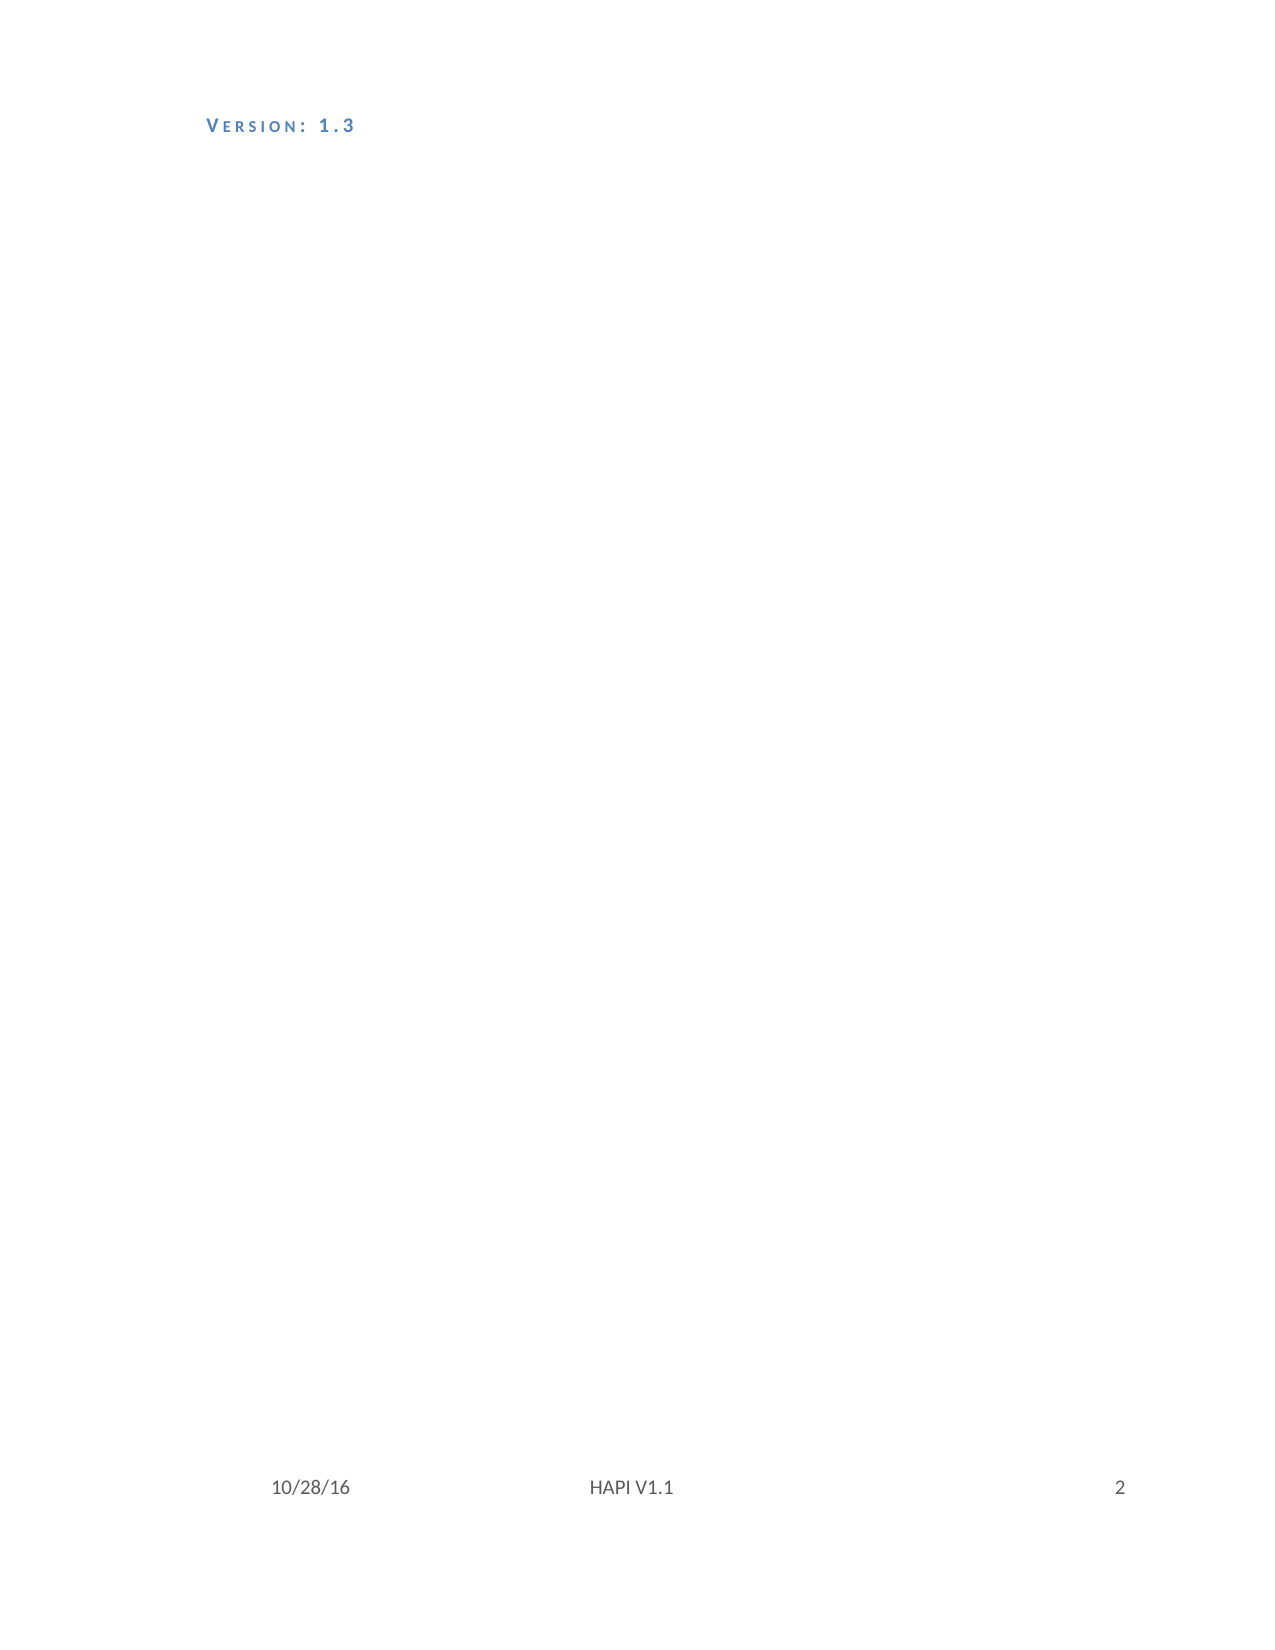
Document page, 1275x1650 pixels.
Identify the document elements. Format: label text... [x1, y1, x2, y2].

text Version: 1.3 [206, 112, 1125, 138]
